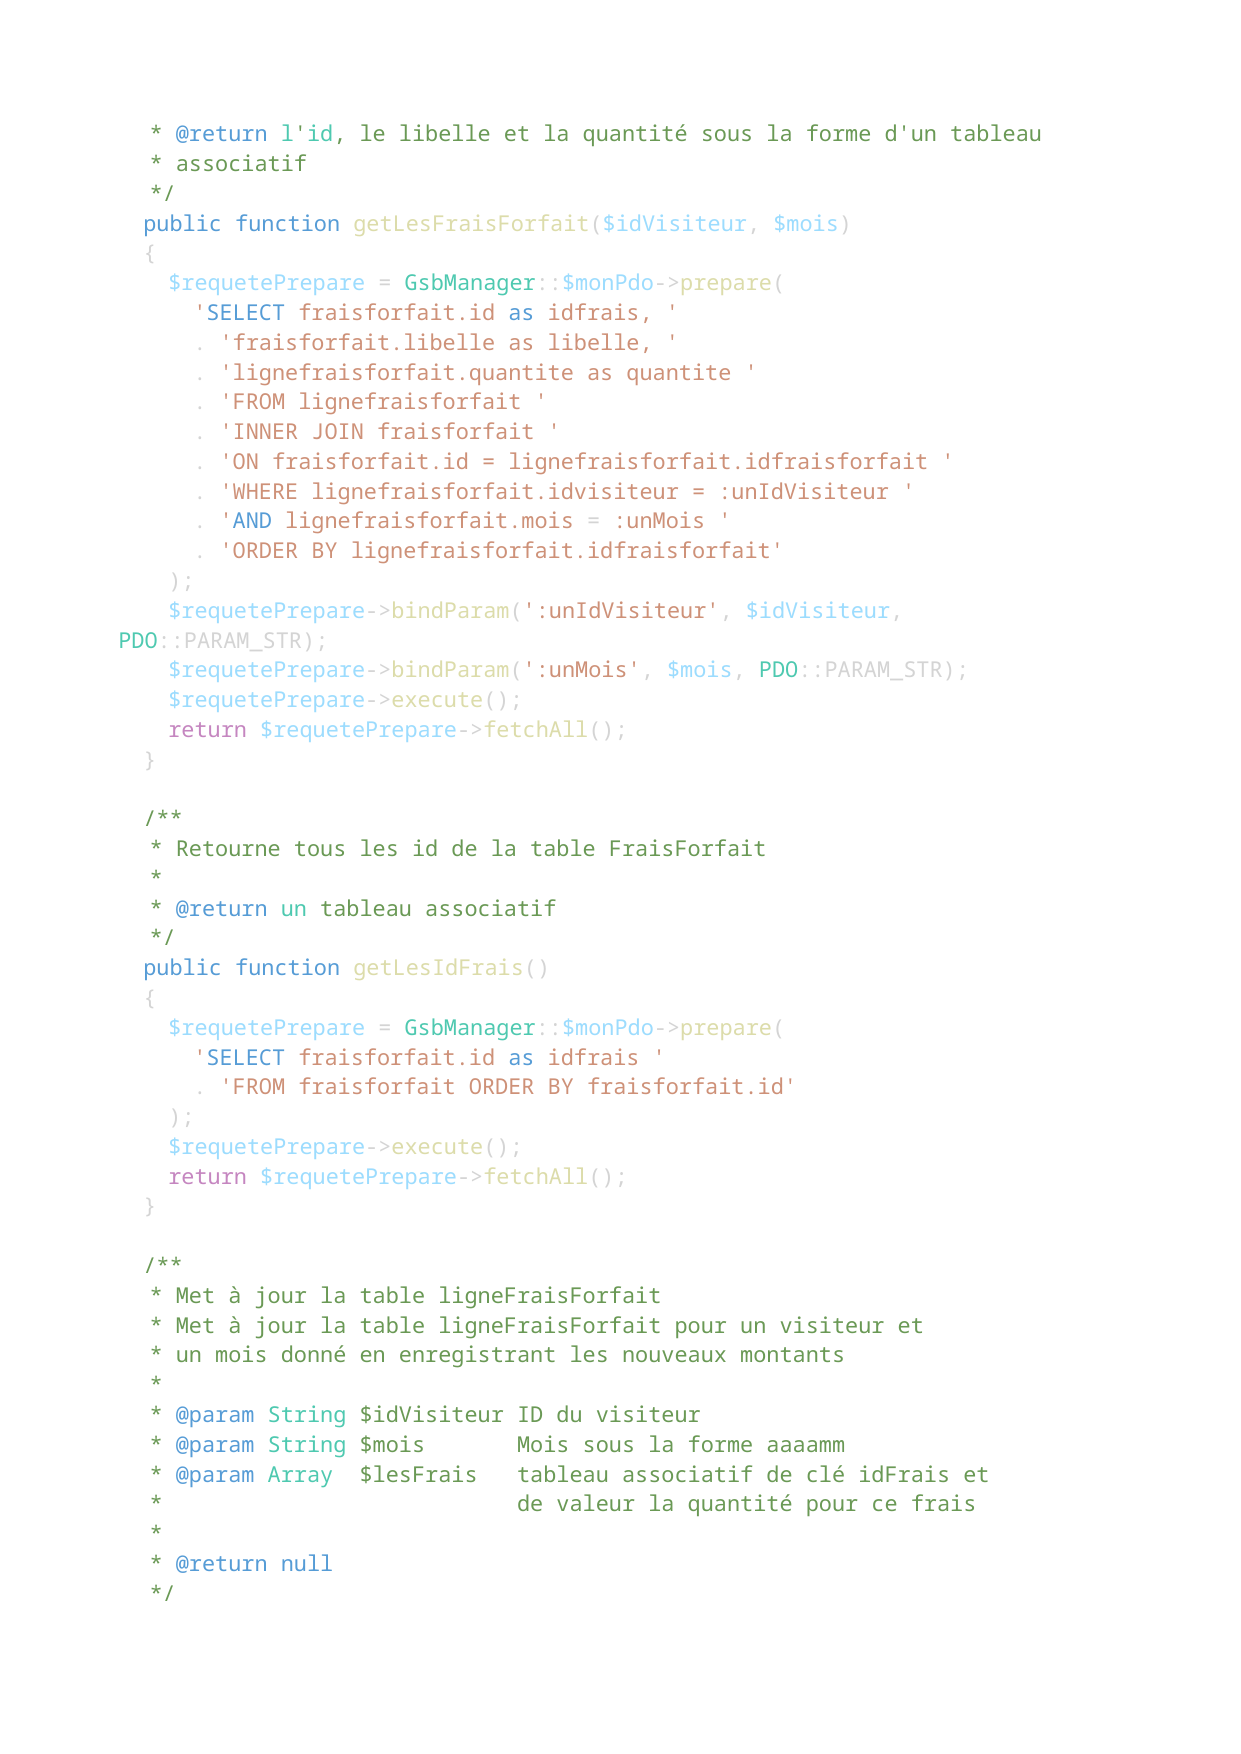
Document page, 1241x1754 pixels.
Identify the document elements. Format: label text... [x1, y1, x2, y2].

text $requetePrepare->bindParam(':unIdVisiteur', $idVisiteur, PDO::PARAM_STR); [118, 595, 1122, 654]
text */ [118, 178, 1122, 207]
text . 'ON fraisforfait.id = lignefraisforfait.idfraisforfait ' [118, 446, 1122, 476]
text * @param Array $lesFrais tableau associatif de clé idFrais et [118, 1458, 1122, 1488]
text */ [118, 1578, 1122, 1607]
text } [118, 1191, 1122, 1220]
text * [118, 863, 1122, 893]
text $requetePrepare = GsbManager::$monPdo->prepare( [118, 267, 1122, 297]
text ); [118, 565, 1122, 595]
text * @return un tableau associatif [118, 893, 1122, 922]
text { [118, 237, 1122, 267]
text return $requetePrepare->fetchAll(); [118, 714, 1122, 744]
text * @return null [118, 1548, 1122, 1578]
text . 'lignefraisforfait.quantite as quantite ' [118, 356, 1122, 386]
text $requetePrepare->execute(); [118, 1131, 1122, 1161]
text * Met à jour la table ligneFraisForfait pour un visiteur et [118, 1309, 1122, 1339]
text $requetePrepare->bindParam(':unMois', $mois, PDO::PARAM_STR); [118, 654, 1122, 684]
text public function getLesFraisForfait($idVisiteur, $mois) [118, 207, 1122, 237]
text } [118, 744, 1122, 773]
text $requetePrepare = GsbManager::$monPdo->prepare( [118, 1012, 1122, 1042]
text /** [118, 1250, 1122, 1280]
text * associatif [118, 148, 1122, 178]
text * [118, 1369, 1122, 1399]
text return $requetePrepare->fetchAll(); [118, 1161, 1122, 1191]
text public function getLesIdFrais() [118, 952, 1122, 982]
text * @param String $mois Mois sous la forme aaaamm [118, 1429, 1122, 1458]
text . 'FROM fraisforfait ORDER BY fraisforfait.id' [118, 1071, 1122, 1101]
text * @return l'id, le libelle et la quantité sous la forme d'un tableau [118, 118, 1122, 148]
text * de valeur la quantité pour ce frais [118, 1488, 1122, 1518]
text * Retourne tous les id de la table FraisForfait [118, 833, 1122, 863]
text ); [118, 1101, 1122, 1131]
text . 'fraisforfait.libelle as libelle, ' [118, 327, 1122, 356]
text * @param String $idVisiteur ID du visiteur [118, 1399, 1122, 1429]
text * un mois donné en enregistrant les nouveaux montants [118, 1339, 1122, 1369]
text /** [118, 803, 1122, 833]
text . 'INNER JOIN fraisforfait ' [118, 416, 1122, 446]
text { [118, 982, 1122, 1012]
text * Met à jour la table ligneFraisForfait [118, 1280, 1122, 1309]
text . 'AND lignefraisforfait.mois = :unMois ' [118, 505, 1122, 535]
text */ [118, 922, 1122, 952]
text . 'ORDER BY lignefraisforfait.idfraisforfait' [118, 535, 1122, 565]
text . 'FROM lignefraisforfait ' [118, 386, 1122, 416]
text 'SELECT fraisforfait.id as idfrais ' [118, 1042, 1122, 1071]
text $requetePrepare->execute(); [118, 684, 1122, 714]
text 'SELECT fraisforfait.id as idfrais, ' [118, 297, 1122, 327]
text * [118, 1518, 1122, 1548]
text . 'WHERE lignefraisforfait.idvisiteur = :unIdVisiteur ' [118, 476, 1122, 505]
